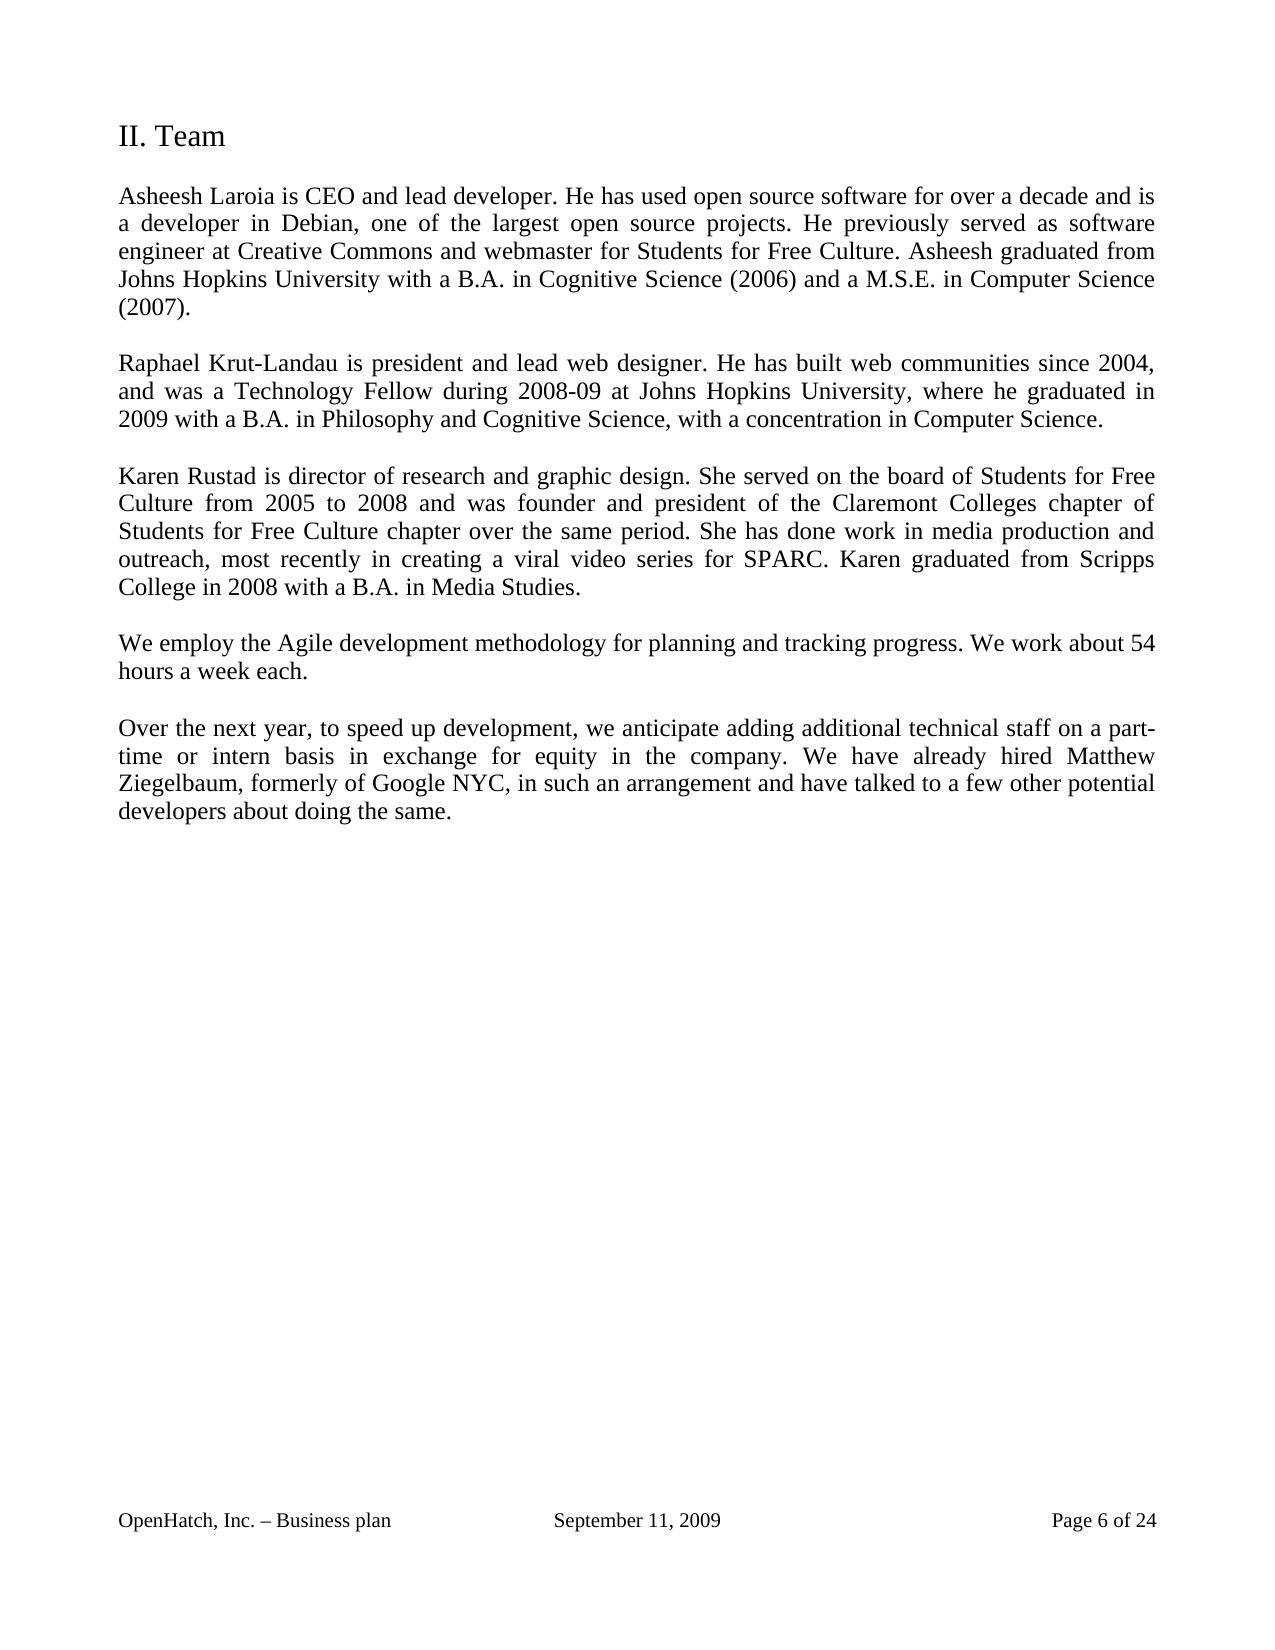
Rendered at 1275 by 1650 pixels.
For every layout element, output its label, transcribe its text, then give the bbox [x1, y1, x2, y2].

text Over the next year, to speed up development, we anticipate adding additional technical staff on a part-time or intern basis in exchange for equity in the company. We have already hired Matthew Ziegelbaum, formerly of Google NYC, in such an arrangement and have talked to a few other potential developers about doing the same. [118, 714, 1156, 825]
text Karen Rustad is director of research and graphic design. She served on the board of Students for Free Culture from 2005 to 2008 and was founder and president of the Claremont Colleges chapter of Students for Free Culture chapter over the same period. She has done work in media production and outreach, most recently in creating a viral video series for SPARC. Karen graduated from Scripps College in 2008 with a B.A. in Media Studies. [118, 462, 1156, 600]
text Raphael Krut-Landau is president and lead web designer. He has built web communities since 2004, and was a Technology Fellow during 2008-09 at Johns Hopkins University, where he graduated in 2009 with a B.A. in Philosophy and Cognitive Science, with a concentration in Computer Science. [118, 349, 1156, 433]
text II. Team [118, 118, 1156, 153]
text Asheesh Laroia is CEO and lead developer. He has used open source software for over a decade and is a developer in Debian, one of the largest open source projects. He previously served as software engineer at Creative Commons and webmaster for Students for Free Culture. Asheesh graduated from Johns Hopkins University with a B.A. in Cognitive Science (2006) and a M.S.E. in Computer Science (2007). [118, 182, 1156, 320]
text We employ the Agile development methodology for planning and tracking progress. We work about 54 hours a week each. [118, 629, 1156, 685]
